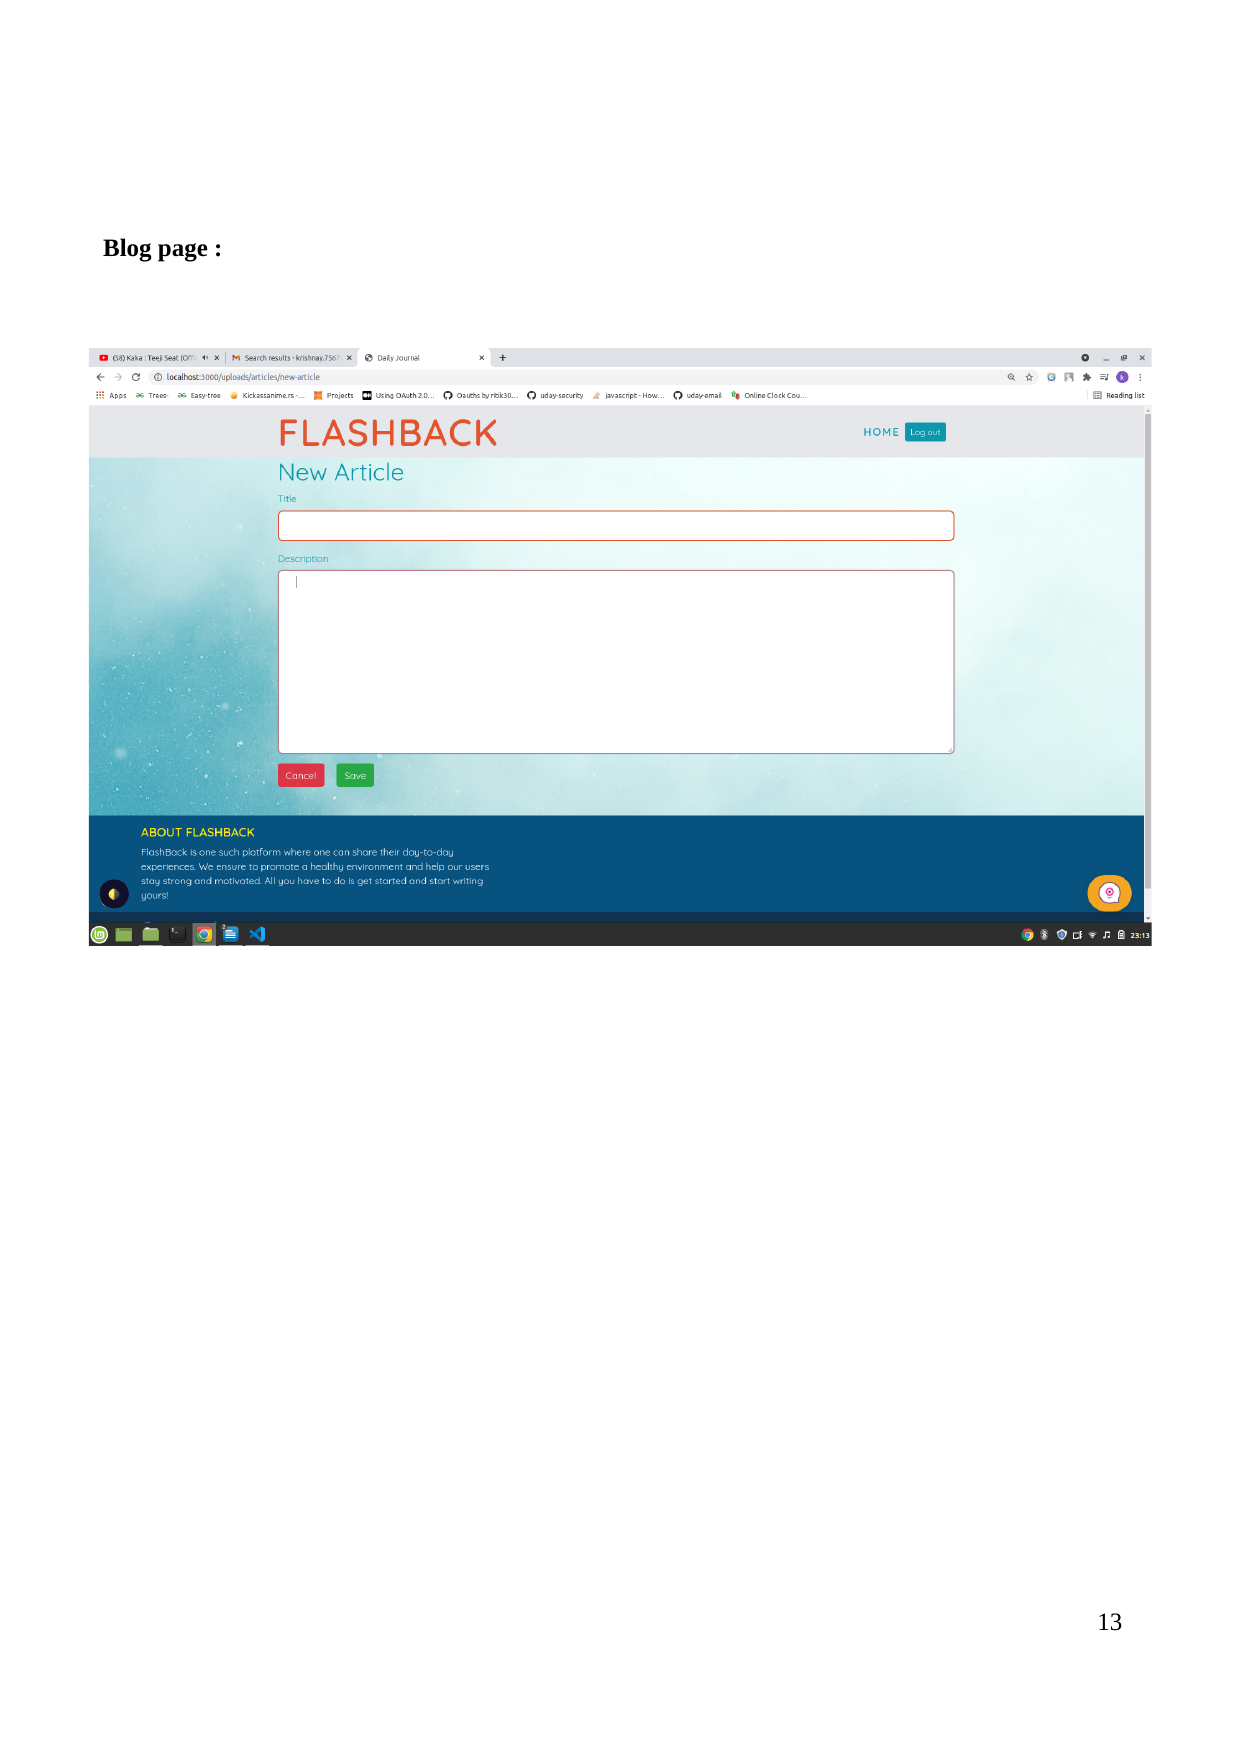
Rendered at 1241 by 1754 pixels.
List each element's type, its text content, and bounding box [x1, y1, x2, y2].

text Blog page : [59, 233, 1122, 262]
picture [88, 348, 1152, 946]
